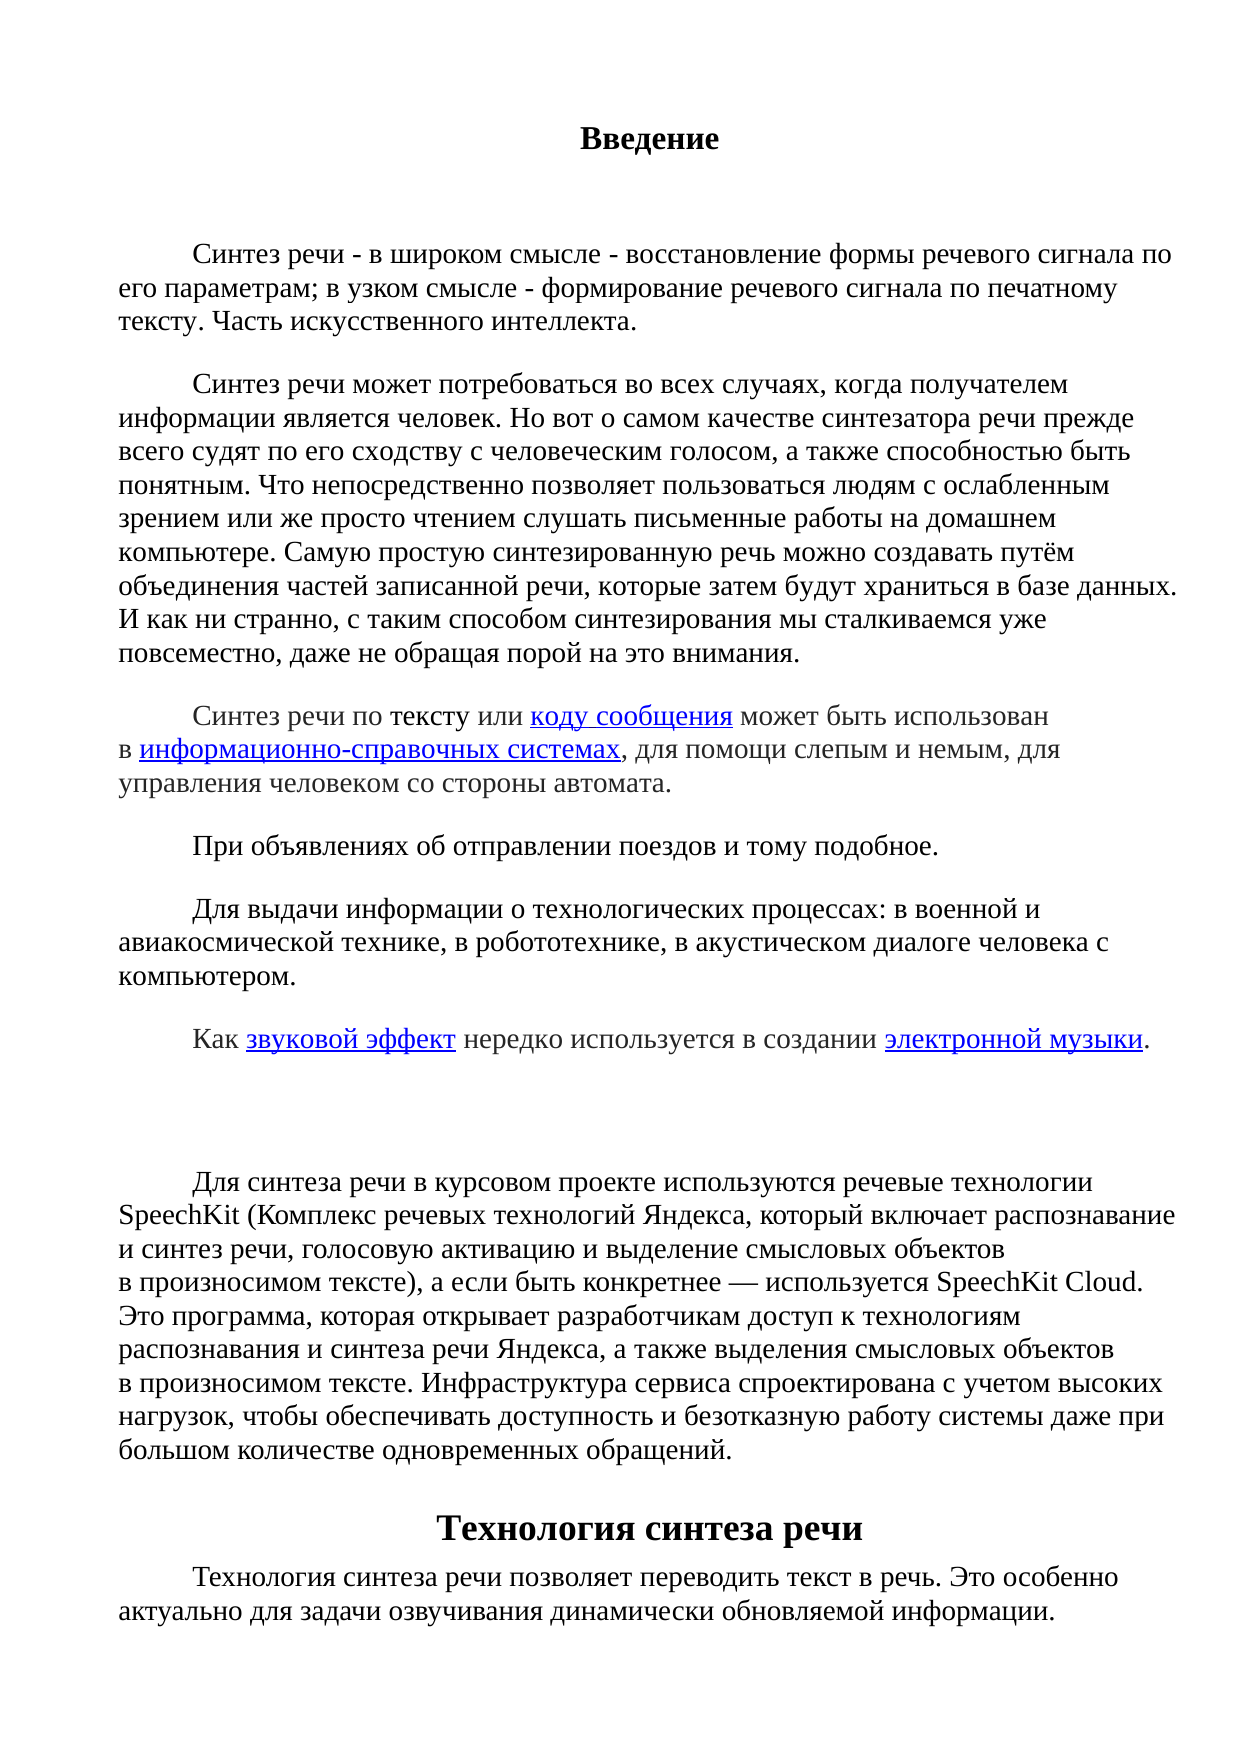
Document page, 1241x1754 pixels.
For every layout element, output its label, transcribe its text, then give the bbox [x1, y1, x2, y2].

text Синтез речи - в широком смысле - восстановление формы речевого сигнала по его параметрам; в узком смысле - формирование речевого сигнала по печатному тексту. Часть искусственного интеллекта. [118, 236, 1181, 337]
text Технология синтеза речи [118, 1506, 1181, 1549]
text Как звуковой эффект нередко используется в создании электронной музыки. [118, 1021, 1181, 1054]
text Для выдачи информации о технологических процессах: в военной и авиакосмической технике, в робототехнике, в акустическом диалоге человека с компьютером. [118, 891, 1181, 991]
subtitle Введение [118, 118, 1181, 156]
text Для синтеза речи в курсовом проекте используются речевые технологии SpeechKit (Комплекс речевых технологий Яндекса, который включает распознавание и синтез речи, голосовую активацию и выделение смысловых объектов в произносимом тексте), а если быть конкретнее — используется SpeechKit Cloud. Это программа, которая открывает разработчикам доступ к технологиям распознавания и синтеза речи Яндекса, а также выделения смысловых объектов в произносимом тексте. Инфраструктура сервиса спроектирована с учетом высоких нагрузок, чтобы обеспечивать доступность и безотказную работу системы даже при большом количестве одновременных обращений. [118, 1164, 1181, 1466]
text При объявлениях об отправлении поездов и тому подобное. [118, 828, 1181, 861]
text Синтез речи по тексту или коду сообщения может быть использован в информационно-справочных системах, для помощи слепым и немым, для управления человеком со стороны автомата. [118, 698, 1181, 798]
text Синтез речи может потребоваться во всех случаях, когда получателем информации является человек. Но вот о самом качестве синтезатора речи прежде всего судят по его сходству с человеческим голосом, а также способностью быть понятным. Что непосредственно позволяет пользоваться людям с ослабленным зрением или же просто чтением слушать письменные работы на домашнем компьютере. Самую простую синтезированную речь можно создавать путём объединения частей записанной речи, которые затем будут храниться в базе данных. И как ни странно, с таким способом синтезирования мы сталкиваемся уже повсеместно, даже не обращая порой на это внимания. [118, 366, 1181, 668]
text Технология синтеза речи позволяет переводить текст в речь. Это особенно актуально для задачи озвучивания динамически обновляемой информации. [118, 1559, 1181, 1626]
